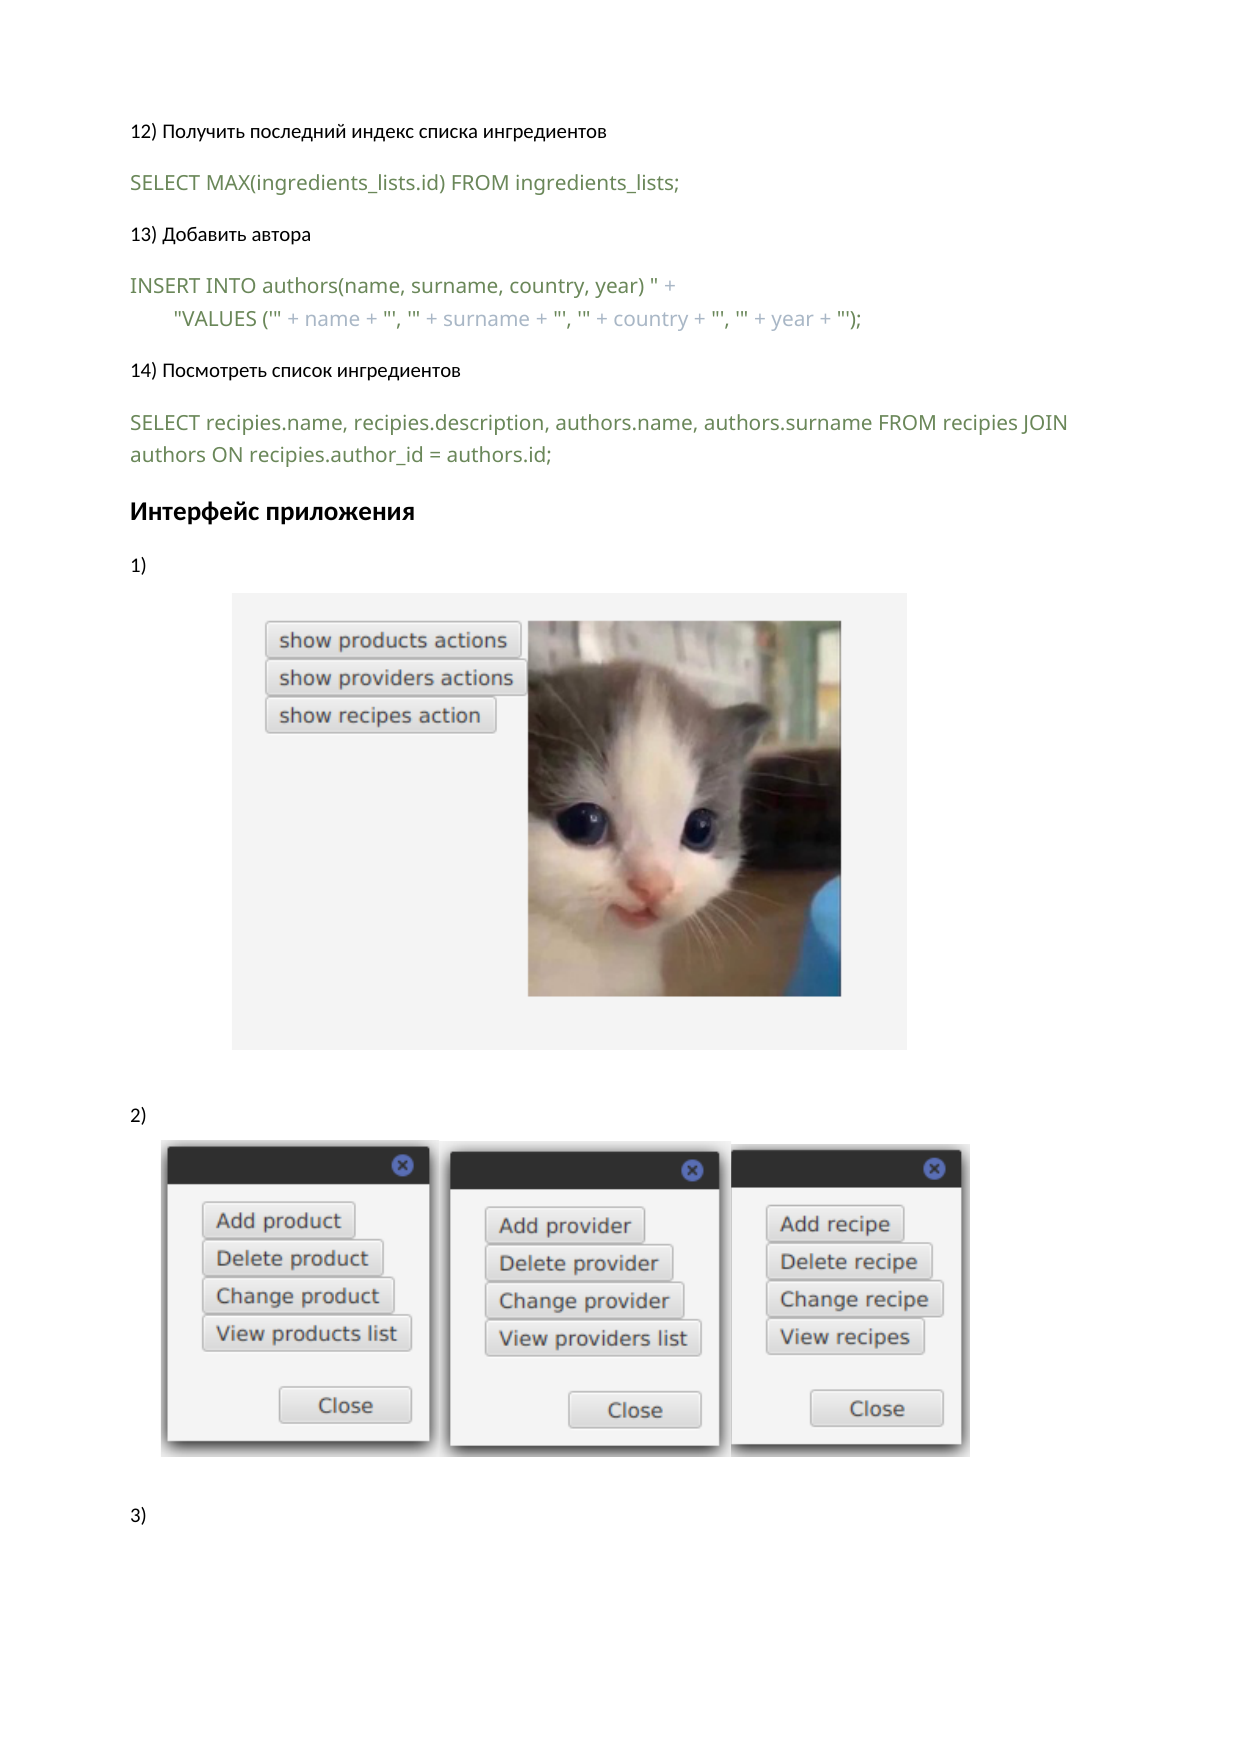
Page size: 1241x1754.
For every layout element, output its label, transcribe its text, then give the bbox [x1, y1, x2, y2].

text 2) [130, 1102, 1134, 1128]
text 14) Посмотреть список ингредиентов [130, 358, 1134, 383]
text 1) [130, 552, 1134, 578]
text INSERT INTO authors(name, surname, country, year) " + "VALUES ('" + name + "', '" + surname + "', '" + country + "', '" + year + "'); [130, 272, 1134, 333]
picture [231, 593, 907, 1050]
text SELECT MAX(ingredients_lists.id) FROM ingredients_lists; [130, 168, 1134, 197]
text 3) [130, 1502, 1134, 1528]
text 12) Получить последний индекс списка ингредиентов [130, 118, 1134, 143]
picture [160, 1140, 970, 1457]
text SELECT recipies.name, recipies.description, authors.name, authors.surname FROM recipies JOIN authors ON recipies.author_id = authors.id; [130, 408, 1134, 469]
text 13) Добавить автора [130, 222, 1134, 247]
text Интерфейс приложения [130, 494, 1134, 527]
